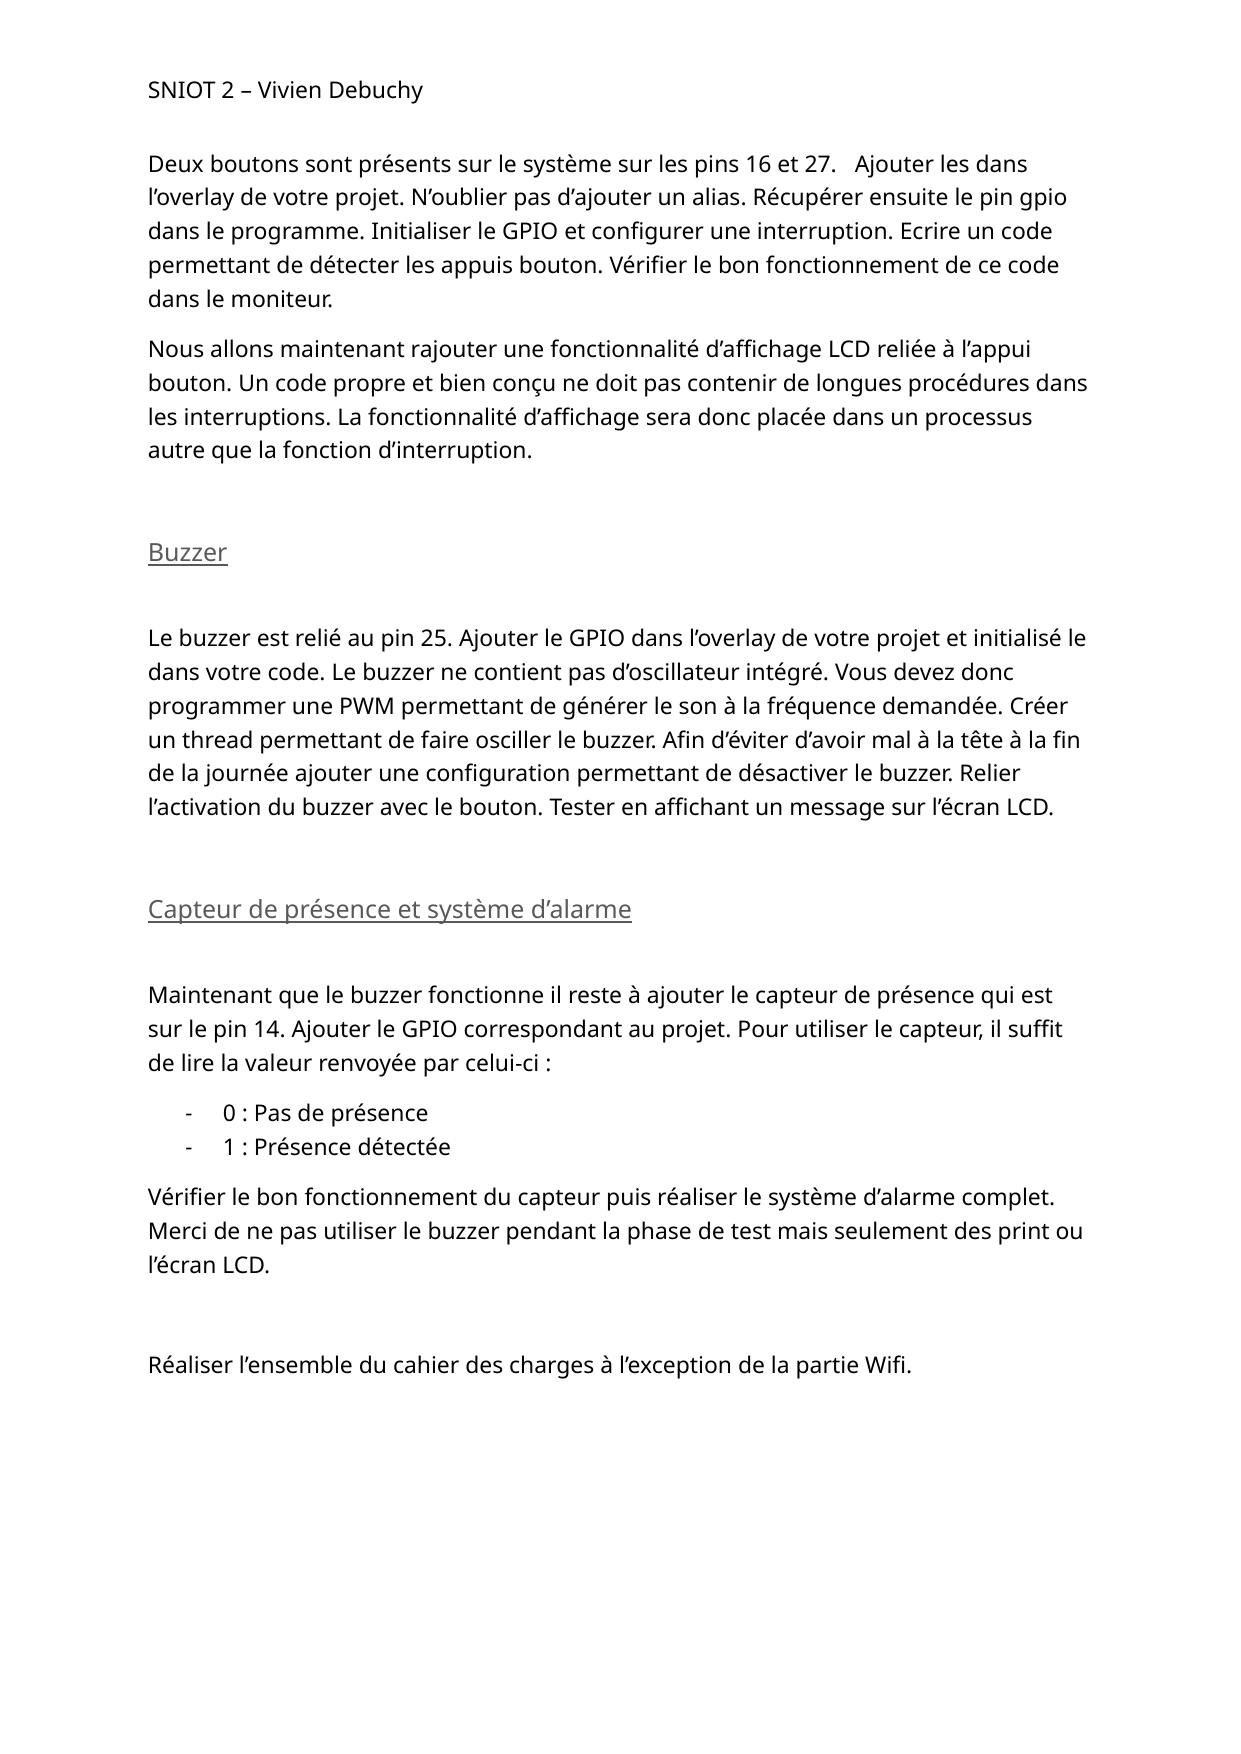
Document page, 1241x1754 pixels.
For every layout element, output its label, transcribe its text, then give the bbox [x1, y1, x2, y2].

list 0 : Pas de présence [185, 1097, 1093, 1128]
text Maintenant que le buzzer fonctionne il reste à ajouter le capteur de présence qui est sur le pin 14. Ajouter le GPIO correspondant au projet. Pour utiliser le capteur, il suffit de lire la valeur renvoyée par celui-ci : [148, 979, 1093, 1078]
text Deux boutons sont présents sur le système sur les pins 16 et 27. Ajouter les dans l’overlay de votre projet. N’oublier pas d’ajouter un alias. Récupérer ensuite le pin gpio dans le programme. Initialiser le GPIO et configurer une interruption. Ecrire un code permettant de détecter les appuis bouton. Vérifier le bon fonctionnement de ce code dans le moniteur. [148, 148, 1093, 314]
subtitle Buzzer [148, 535, 1093, 569]
text Nous allons maintenant rajouter une fonctionnalité d’affichage LCD reliée à l’appui bouton. Un code propre et bien conçu ne doit pas contenir de longues procédures dans les interruptions. La fonctionnalité d’affichage sera donc placée dans un processus autre que la fonction d’interruption. [148, 333, 1093, 466]
list 1 : Présence détectée [185, 1131, 1093, 1162]
text Vérifier le bon fonctionnement du capteur puis réaliser le système d’alarme complet. Merci de ne pas utiliser le buzzer pendant la phase de test mais seulement des print ou l’écran LCD. [148, 1181, 1093, 1280]
subtitle Capteur de présence et système d’alarme [148, 892, 1093, 926]
text Réaliser l’ensemble du cahier des charges à l’exception de la partie Wifi. [148, 1349, 1093, 1381]
text Le buzzer est relié au pin 25. Ajouter le GPIO dans l’overlay de votre projet et initialisé le dans votre code. Le buzzer ne contient pas d’oscillateur intégré. Vous devez donc programmer une PWM permettant de générer le son à la fréquence demandée. Créer un thread permettant de faire osciller le buzzer. Afin d’éviter d’avoir mal à la tête à la fin de la journée ajouter une configuration permettant de désactiver le buzzer. Relier l’activation du buzzer avec le bouton. Tester en affichant un message sur l’écran LCD. [148, 622, 1093, 822]
